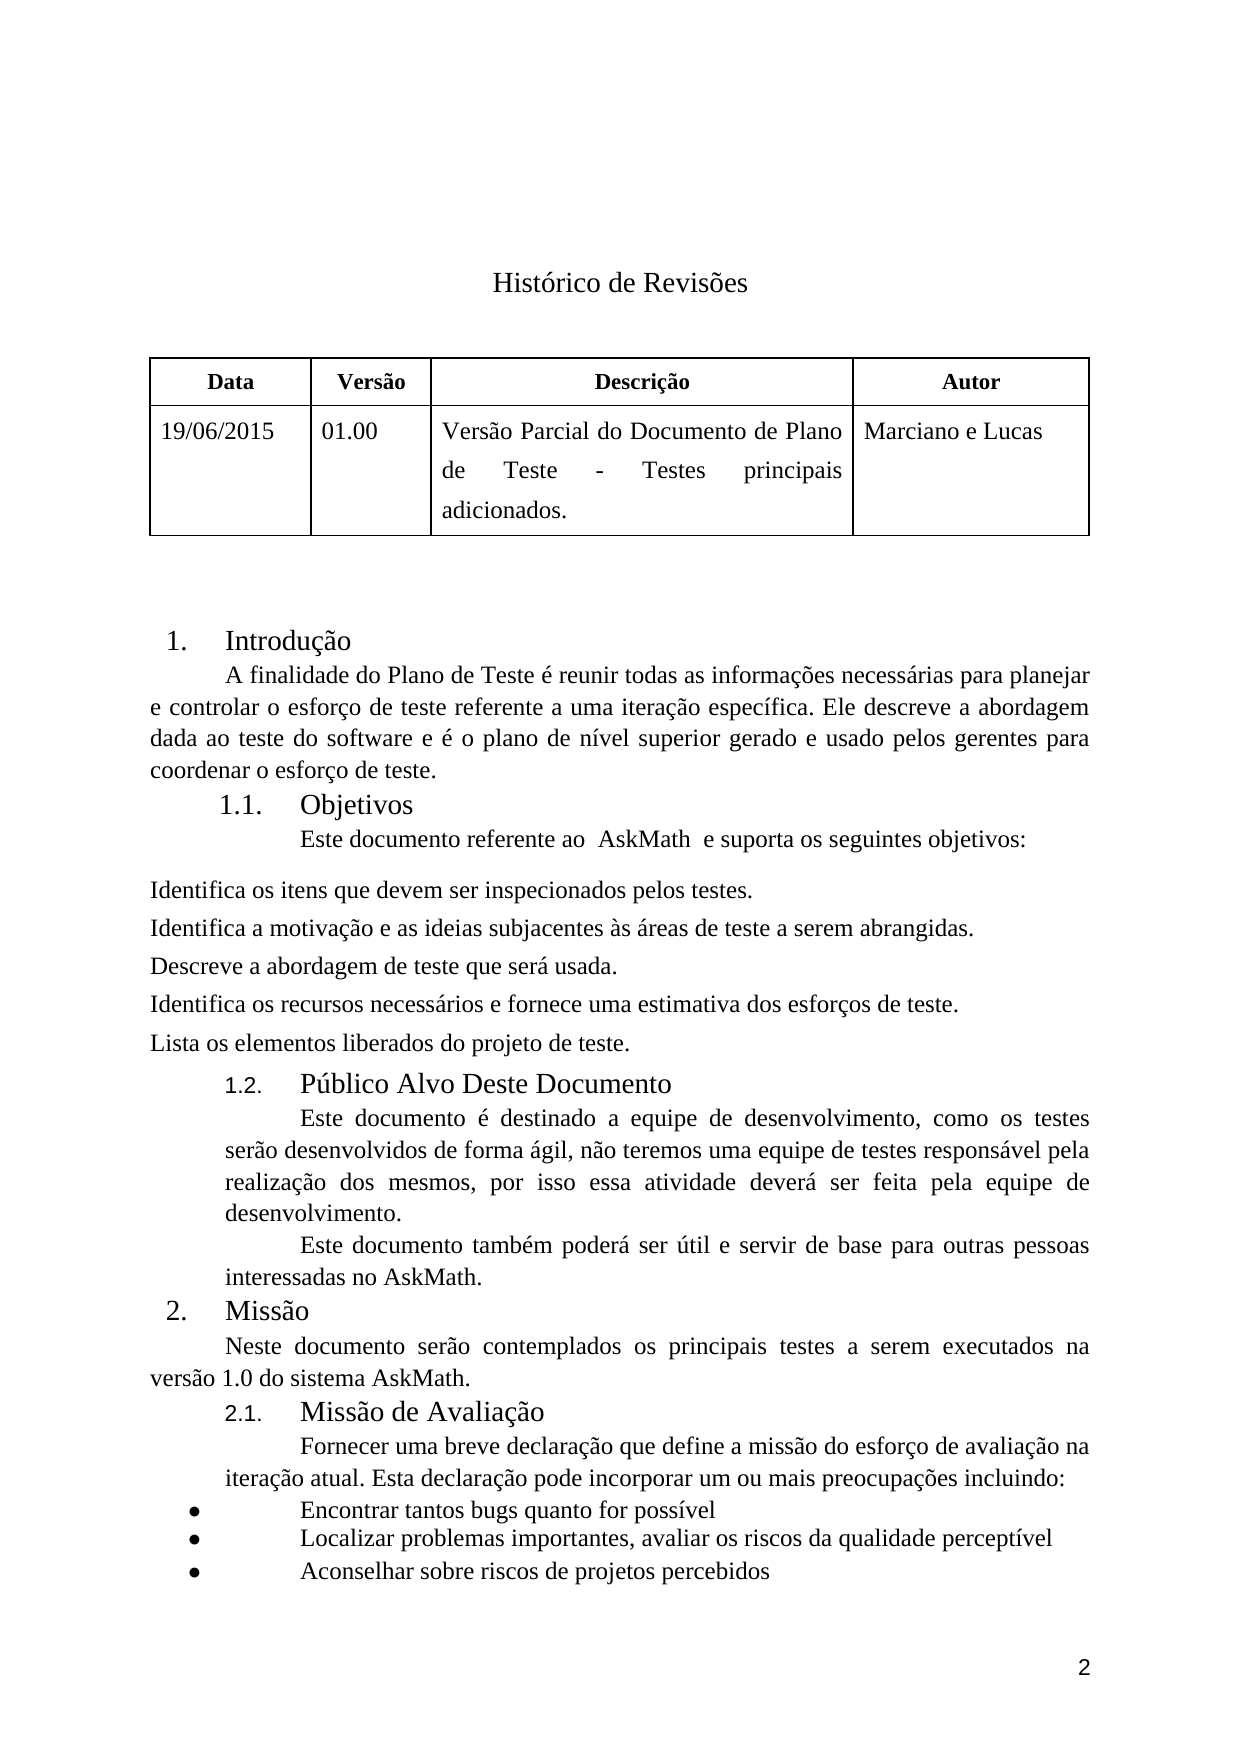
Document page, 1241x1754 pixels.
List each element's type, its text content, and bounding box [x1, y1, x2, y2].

subtitle Este documento referente ao AskMath e suporta os seguintes objetivos: [225, 825, 1136, 853]
subtitle Descreve a abordagem de teste que será usada. [150, 952, 1136, 980]
text Neste documento serão contemplados os principais testes a serem executados na versão 1.0 do sistema AskMath. [150, 1332, 1091, 1391]
subtitle Identifica os itens que devem ser inspecionados pelos testes. [150, 876, 1136, 904]
text Este documento também poderá ser útil e servir de base para outras pessoas interessadas no AskMath. [225, 1231, 1091, 1291]
table_header Versão [312, 359, 430, 405]
table_header Autor [854, 359, 1088, 405]
subtitle Lista os elementos liberados do projeto de teste. [150, 1029, 1136, 1057]
list Introdução [150, 624, 1091, 656]
subtitle Identifica os recursos necessários e fornece uma estimativa dos esforços de teste. [150, 991, 1136, 1018]
list Público Alvo Deste Documento [150, 1067, 1091, 1099]
text A finalidade do Plano de Teste é reunir todas as informações necessárias para planejar e controlar o esforço de teste referente a uma iteração específica. Ele descreve a abordagem dada ao teste do software e é o plano de nível superior gerado e usado pelos gerentes para coordenar o esforço de teste. [150, 661, 1091, 784]
table_cell 19/06/2015 [151, 406, 310, 535]
table_header Descrição [432, 359, 852, 405]
list Aconselhar sobre riscos de projetos percebidos [187, 1557, 1136, 1585]
list Missão [150, 1295, 1091, 1327]
text Este documento é destinado a equipe de desenvolvimento, como os testes serão desenvolvidos de forma ágil, não teremos uma equipe de testes responsável pela realização dos mesmos, por isso essa atividade deverá ser feita pela equipe de desenvolvimento. [225, 1104, 1091, 1227]
text Histórico de Revisões [150, 267, 1091, 299]
subtitle Identifica a motivação e as ideias subjacentes às áreas de teste a serem abrangidas. [150, 914, 1136, 942]
list Localizar problemas importantes, avaliar os riscos da qualidade perceptível [187, 1524, 1136, 1551]
list Objetivos [150, 788, 1091, 820]
table_cell Marciano e Lucas [854, 406, 1088, 535]
table_cell 01.00 [312, 406, 430, 535]
text Fornecer uma breve declaração que define a missão do esforço de avaliação na iteração atual. Esta declaração pode incorporar um ou mais preocupações incluindo: [225, 1432, 1091, 1492]
table_header Data [151, 359, 310, 405]
list Encontrar tantos bugs quanto for possível [187, 1496, 1136, 1524]
table_cell Versão Parcial do Documento de Plano de Teste - Testes principais adicionados. [432, 406, 852, 535]
list Missão de Avaliação [150, 1395, 1091, 1428]
